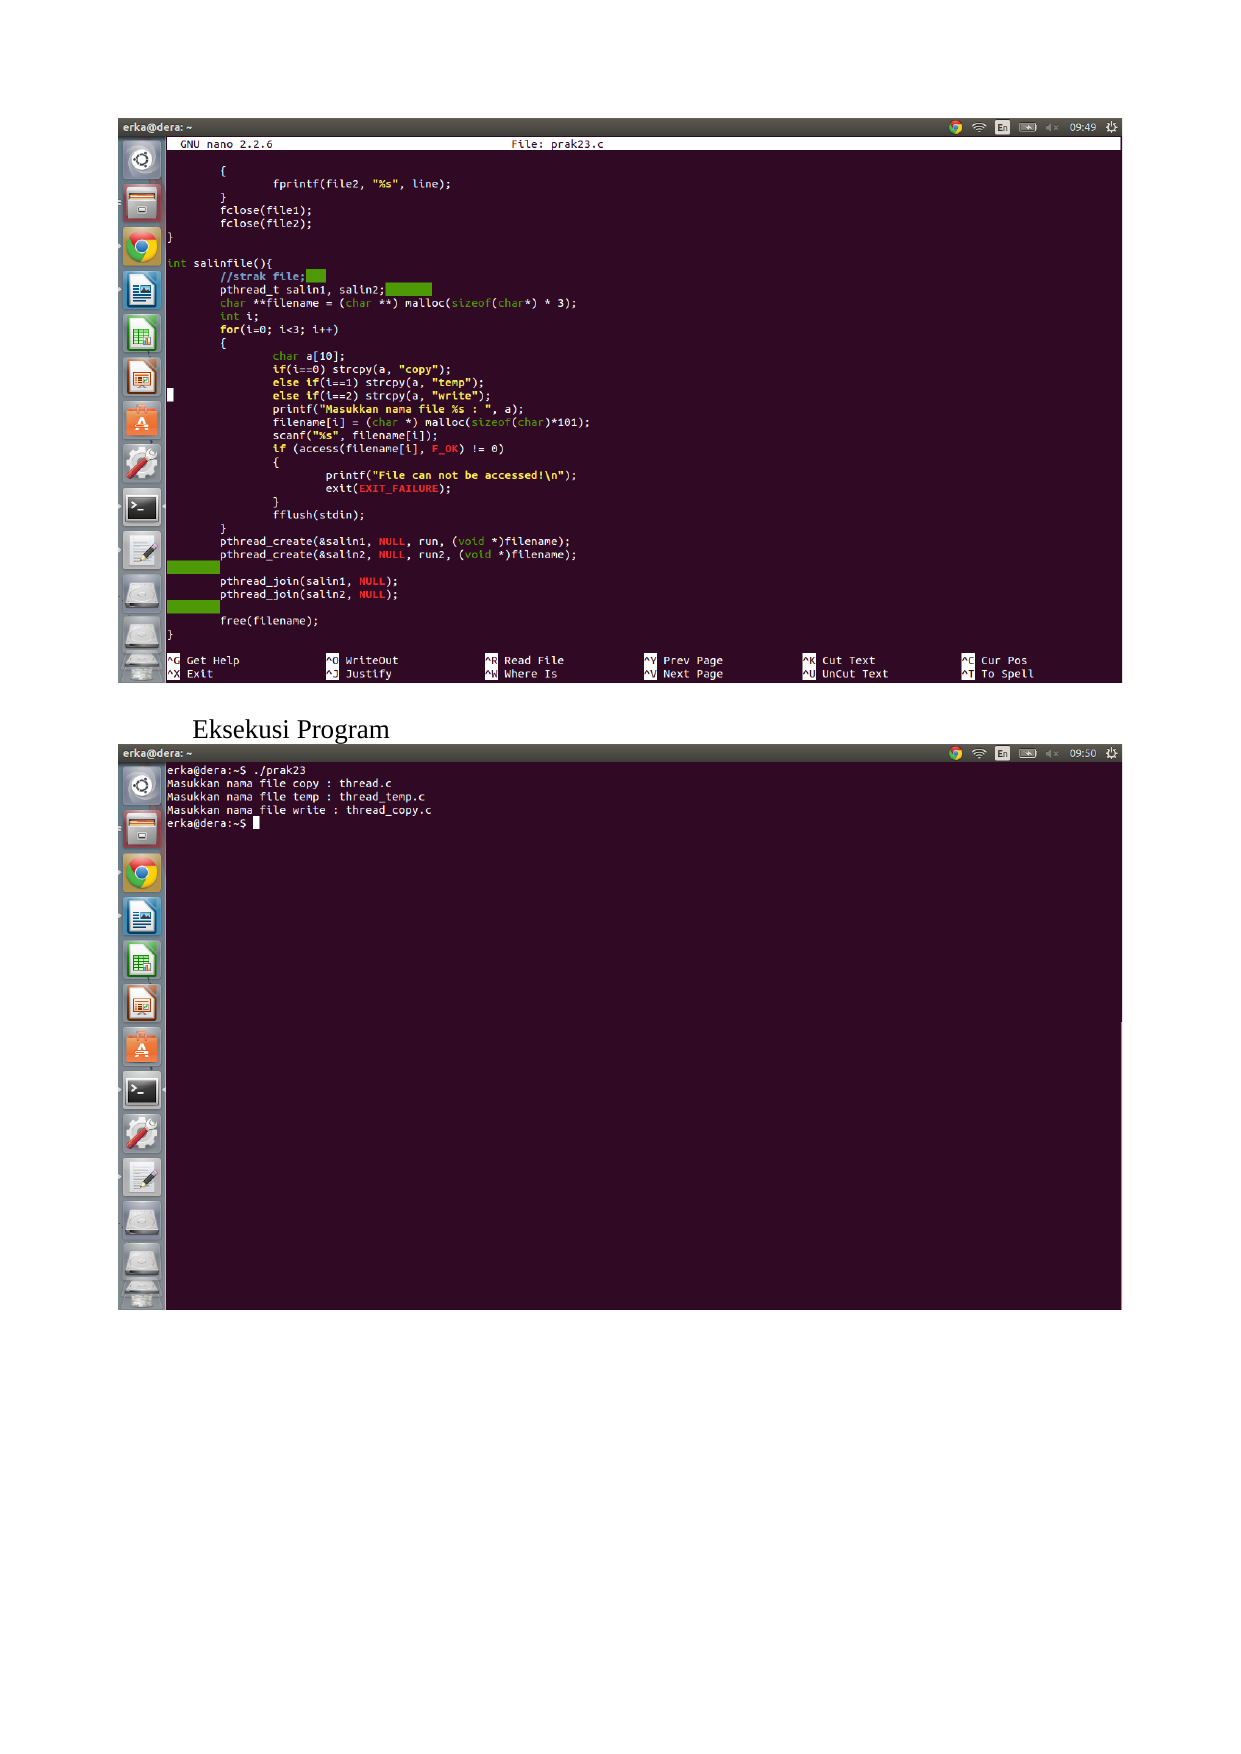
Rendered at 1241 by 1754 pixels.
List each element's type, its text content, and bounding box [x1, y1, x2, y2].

text Eksekusi Program [118, 714, 1122, 744]
picture [118, 118, 1123, 683]
picture [118, 744, 1123, 1310]
